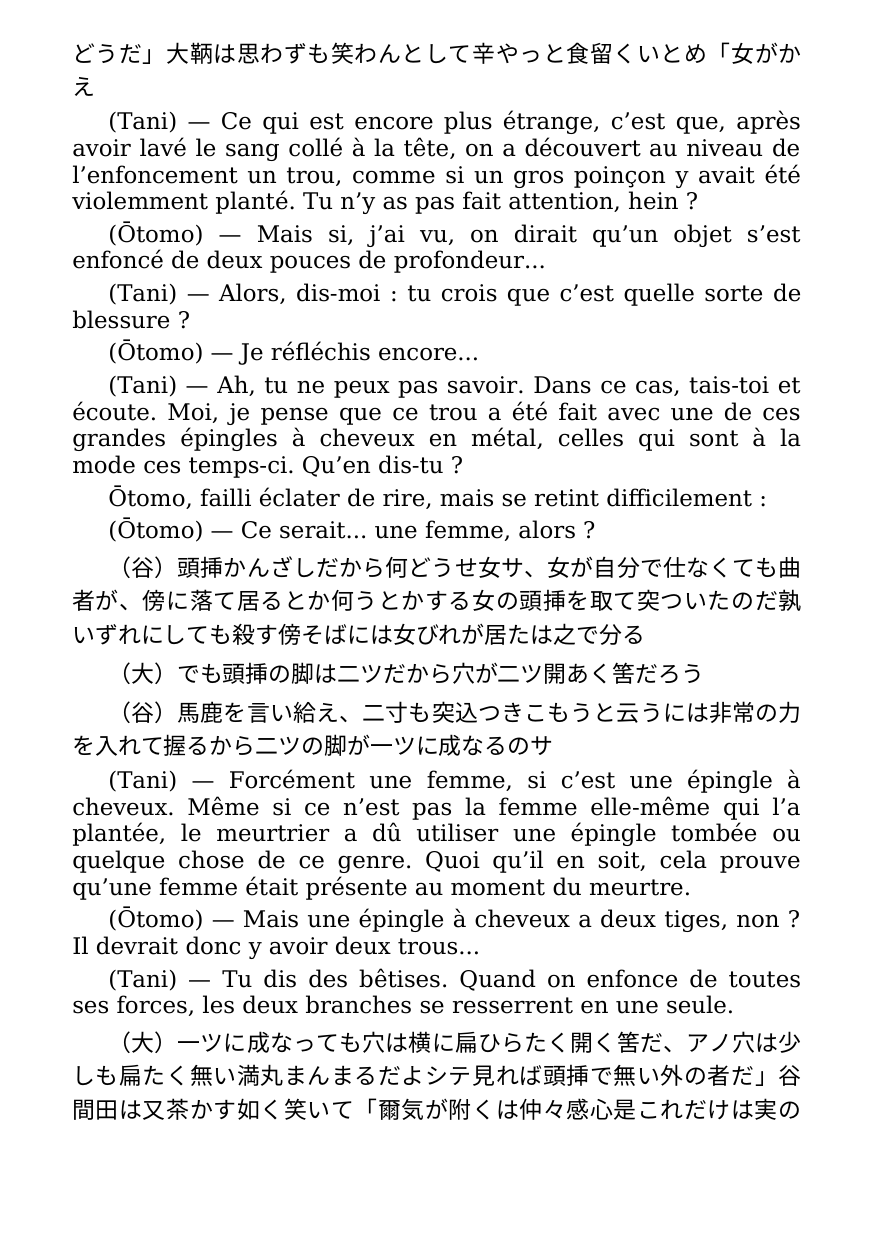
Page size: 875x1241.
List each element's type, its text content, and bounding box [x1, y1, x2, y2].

text (Tani) — Alors, dis-moi : tu crois que c’est quelle sorte de blessure ? [72, 280, 802, 334]
text (Tani) — Ah, tu ne peux pas savoir. Dans ce cas, tais-toi et écoute. Moi, je pense que ce trou a été fait avec une de ces grandes épingles à cheveux en métal, celles qui sont à la mode ces temps-ci. Qu’en dis-tu ? [72, 372, 802, 479]
text （大）一ツに成なっても穴は横に扁ひらたく開く筈だ、アノ穴は少しも扁たく無い満丸まんまるだよシテ見れば頭挿で無い外の者だ」谷間田は又茶かす如く笑いて「爾気が附くは仲々感心是これだけは実の [72, 1025, 802, 1125]
text (Tani) — Tu dis des bêtises. Quand on enfonce de toutes ses forces, les deux branches se resserrent en une seule. [72, 966, 802, 1019]
text (Ōtomo) — Mais une épingle à cheveux a deux tiges, non ? Il devrait donc y avoir deux trous... [72, 906, 802, 960]
text （谷）頭挿かんざしだから何どうせ女サ、女が自分で仕なくても曲者が、傍に落て居るとか何うとかする女の頭挿を取て突ついたのだ孰いずれにしても殺す傍そばには女びれが居たは之で分る [72, 550, 802, 650]
text (Ōtomo) — Mais si, j’ai vu, on dirait qu’un objet s’est enfoncé de deux pouces de profondeur... [72, 221, 802, 274]
text （谷）馬鹿を言い給え、二寸も突込つきこもうと云うには非常の力を入れて握るから二ツの脚が一ツに成なるのサ [72, 695, 802, 761]
text (Ōtomo) — Ce serait... une femme, alors ? [72, 517, 802, 544]
text (Tani) — Ce qui est encore plus étrange, c’est que, après avoir lavé le sang collé à la tête, on a découvert au niveau de l’enfoncement un trou, comme si un gros poinçon y avait été violemment planté. Tu n’y as pas fait attention, hein ? [72, 108, 802, 215]
text どうだ」大鞆は思わずも笑わんとして辛やっと食留くいとめ「女がかえ [72, 36, 802, 102]
text （大）でも頭挿の脚は二ツだから穴が二ツ開あく筈だろう [72, 656, 802, 689]
text (Ōtomo) — Je réfléchis encore... [72, 339, 802, 366]
text Ōtomo, failli éclater de rire, mais se retint difficilement : [72, 485, 802, 511]
text (Tani) — Forcément une femme, si c’est une épingle à cheveux. Même si ce n’est pas la femme elle-même qui l’a plantée, le meurtrier a dû utiliser une épingle tombée ou quelque chose de ce genre. Quoi qu’il en soit, cela prouve qu’une femme était présente au moment du meurtre. [72, 767, 802, 901]
